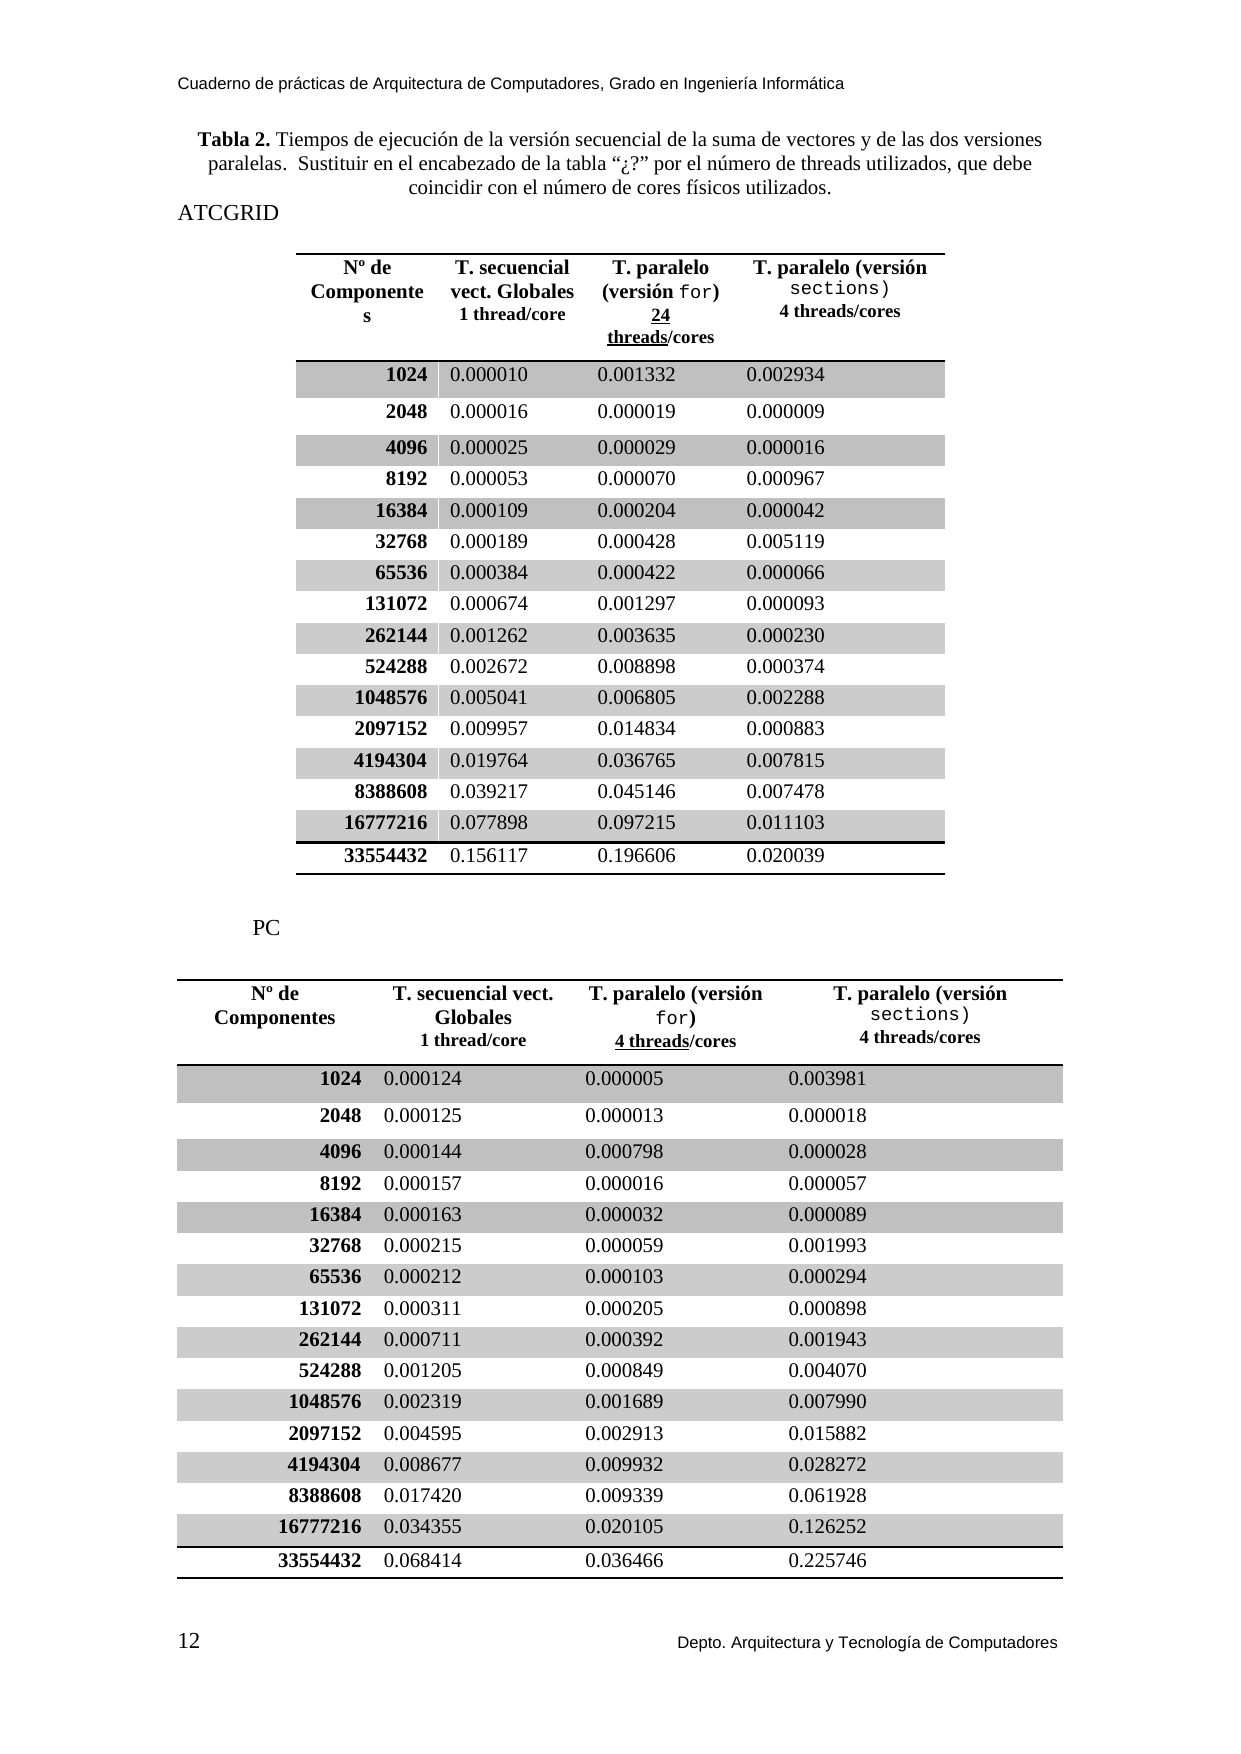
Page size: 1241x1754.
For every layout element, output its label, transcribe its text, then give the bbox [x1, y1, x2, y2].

table_cell 0.002934 [735, 362, 945, 398]
table_cell 0.028272 [777, 1452, 1063, 1483]
table_cell 0.000042 [735, 498, 945, 529]
table_cell 0.003635 [586, 623, 735, 654]
table_cell 0.000205 [574, 1296, 777, 1327]
table_cell 0.000013 [574, 1103, 777, 1139]
table_cell 0.000016 [735, 435, 945, 466]
table_cell 0.000163 [372, 1202, 574, 1233]
table_cell 0.009932 [574, 1452, 777, 1483]
table_cell 4194304 [296, 748, 438, 779]
table_cell 0.001689 [574, 1389, 777, 1421]
table_cell 262144 [296, 623, 438, 654]
table_cell 0.000016 [439, 399, 586, 435]
table_cell 0.000019 [586, 399, 735, 435]
table_cell 0.000144 [372, 1139, 574, 1171]
table_cell 2048 [177, 1103, 372, 1139]
table_cell 0.007478 [735, 779, 945, 810]
table_cell 2097152 [296, 716, 438, 748]
table_cell ATCGRID [166, 199, 1074, 875]
table_cell 0.061928 [777, 1483, 1063, 1514]
table_cell 0.019764 [439, 748, 586, 779]
table_cell 0.000849 [574, 1358, 777, 1389]
table_cell 4096 [177, 1139, 372, 1171]
table_cell 1048576 [177, 1389, 372, 1421]
table_cell 0.001332 [586, 362, 735, 398]
table_cell 0.034355 [372, 1514, 574, 1546]
table_cell 0.045146 [586, 779, 735, 810]
table_cell 0.020105 [574, 1514, 777, 1546]
table_cell 0.000125 [372, 1103, 574, 1139]
table_cell 0.011103 [735, 810, 945, 841]
table_cell 0.000005 [574, 1066, 777, 1103]
table_header T. paralelo (versión for) 4 threads/cores [574, 981, 777, 1064]
table_cell 0.020039 [735, 844, 945, 873]
table_cell 16384 [177, 1202, 372, 1233]
table_cell 65536 [177, 1264, 372, 1296]
table_cell 0.004595 [372, 1421, 574, 1452]
table_header T. paralelo (versión sections) 4 threads/cores [735, 255, 945, 360]
table_cell 8388608 [177, 1483, 372, 1514]
table_cell 0.000883 [735, 716, 945, 748]
table_header Tabla 2. Tiempos de ejecución de la versión secuencial de la suma de vectores y de las dos versiones paralelas. Sustituir en el encabezado de la tabla “¿?” por el número de threads utilizados, que debe coincidir con el número de cores físicos utilizados. [166, 102, 1074, 199]
table_cell 0.007815 [735, 748, 945, 779]
table_cell 32768 [177, 1233, 372, 1264]
table_cell 0.006805 [586, 685, 735, 716]
table_cell 32768 [296, 529, 438, 560]
table_cell 0.000189 [439, 529, 586, 560]
table_cell 0.077898 [439, 810, 586, 841]
table_header Nº de Componentes [296, 255, 438, 360]
table_cell 0.008677 [372, 1452, 574, 1483]
table_cell 16384 [296, 498, 438, 529]
table_cell 0.000016 [574, 1171, 777, 1202]
table_cell 65536 [296, 560, 438, 591]
table_cell 8388608 [296, 779, 438, 810]
table_cell 0.000032 [574, 1202, 777, 1233]
table_cell 0.000374 [735, 654, 945, 685]
table_header T. secuencial vect. Globales 1 thread/core [372, 981, 574, 1064]
table_cell 0.000212 [372, 1264, 574, 1296]
table_cell 8192 [296, 466, 438, 498]
table_header T. paralelo (versión sections) 4 threads/cores [777, 981, 1063, 1064]
table_cell 0.196606 [586, 844, 735, 873]
table_cell 0.000103 [574, 1264, 777, 1296]
table_cell 0.036765 [586, 748, 735, 779]
table_cell 4194304 [177, 1452, 372, 1483]
table_header Nº de Componentes [177, 981, 372, 1064]
table_cell 0.000109 [439, 498, 586, 529]
table_cell 0.017420 [372, 1483, 574, 1514]
list PC [252, 913, 1063, 940]
table_cell 0.000711 [372, 1327, 574, 1358]
table_cell 0.000384 [439, 560, 586, 591]
table_cell 524288 [177, 1358, 372, 1389]
table_header T. paralelo (versión for) 24 threads/cores [586, 255, 735, 360]
table_cell 0.000053 [439, 466, 586, 498]
table_cell 1024 [296, 362, 438, 398]
table_cell 16777216 [177, 1514, 372, 1546]
table_cell 2048 [296, 399, 438, 435]
table_cell 0.000311 [372, 1296, 574, 1327]
table_cell 1048576 [296, 685, 438, 716]
table_cell 0.015882 [777, 1421, 1063, 1452]
table_cell 0.008898 [586, 654, 735, 685]
table_cell 262144 [177, 1327, 372, 1358]
table_cell 0.225746 [777, 1548, 1063, 1577]
table_cell 0.000294 [777, 1264, 1063, 1296]
table_cell 0.002913 [574, 1421, 777, 1452]
table_cell 0.002319 [372, 1389, 574, 1421]
table_cell 0.014834 [586, 716, 735, 748]
table_cell 0.000059 [574, 1233, 777, 1264]
table_cell 0.009957 [439, 716, 586, 748]
table_cell 0.039217 [439, 779, 586, 810]
table_cell 0.000066 [735, 560, 945, 591]
table_cell 0.000124 [372, 1066, 574, 1103]
table_cell 2097152 [177, 1421, 372, 1452]
table_cell 0.000070 [586, 466, 735, 498]
table_cell 0.000967 [735, 466, 945, 498]
table_cell 0.000057 [777, 1171, 1063, 1202]
table_cell 0.009339 [574, 1483, 777, 1514]
table_cell 0.126252 [777, 1514, 1063, 1546]
table_cell 0.000018 [777, 1103, 1063, 1139]
table_header T. secuencial vect. Globales 1 thread/core [439, 255, 586, 360]
table_cell 0.000009 [735, 399, 945, 435]
table_cell 0.000028 [777, 1139, 1063, 1171]
table_cell 0.000029 [586, 435, 735, 466]
table_cell 0.000230 [735, 623, 945, 654]
table_cell 0.000204 [586, 498, 735, 529]
table_cell 0.002672 [439, 654, 586, 685]
table_cell 0.000674 [439, 591, 586, 623]
table_cell 4096 [296, 435, 438, 466]
table_cell 0.005041 [439, 685, 586, 716]
table_cell 0.002288 [735, 685, 945, 716]
table_cell 0.001943 [777, 1327, 1063, 1358]
table_cell 1024 [177, 1066, 372, 1103]
table_cell 131072 [296, 591, 438, 623]
table_cell 0.000798 [574, 1139, 777, 1171]
table_cell 0.156117 [439, 844, 586, 873]
table_cell 0.007990 [777, 1389, 1063, 1421]
table_cell 0.000010 [439, 362, 586, 398]
table_cell 8192 [177, 1171, 372, 1202]
table_cell 0.001205 [372, 1358, 574, 1389]
table_cell 16777216 [296, 810, 438, 841]
table_cell 0.000215 [372, 1233, 574, 1264]
table_cell 0.000898 [777, 1296, 1063, 1327]
table_cell 0.003981 [777, 1066, 1063, 1103]
table_cell 0.000093 [735, 591, 945, 623]
table_cell 524288 [296, 654, 438, 685]
table_cell 131072 [177, 1296, 372, 1327]
table_cell 0.068414 [372, 1548, 574, 1577]
table_cell 0.097215 [586, 810, 735, 841]
table_cell 0.004070 [777, 1358, 1063, 1389]
table_cell 33554432 [296, 844, 438, 873]
table_cell 33554432 [177, 1548, 372, 1577]
table_cell 0.000089 [777, 1202, 1063, 1233]
table_cell 0.000392 [574, 1327, 777, 1358]
table_cell 0.000422 [586, 560, 735, 591]
table_cell 0.000157 [372, 1171, 574, 1202]
table_cell 0.000025 [439, 435, 586, 466]
table_cell 0.036466 [574, 1548, 777, 1577]
table_cell 0.001262 [439, 623, 586, 654]
table_cell 0.001993 [777, 1233, 1063, 1264]
table_cell 0.005119 [735, 529, 945, 560]
table_cell 0.001297 [586, 591, 735, 623]
table_cell 0.000428 [586, 529, 735, 560]
